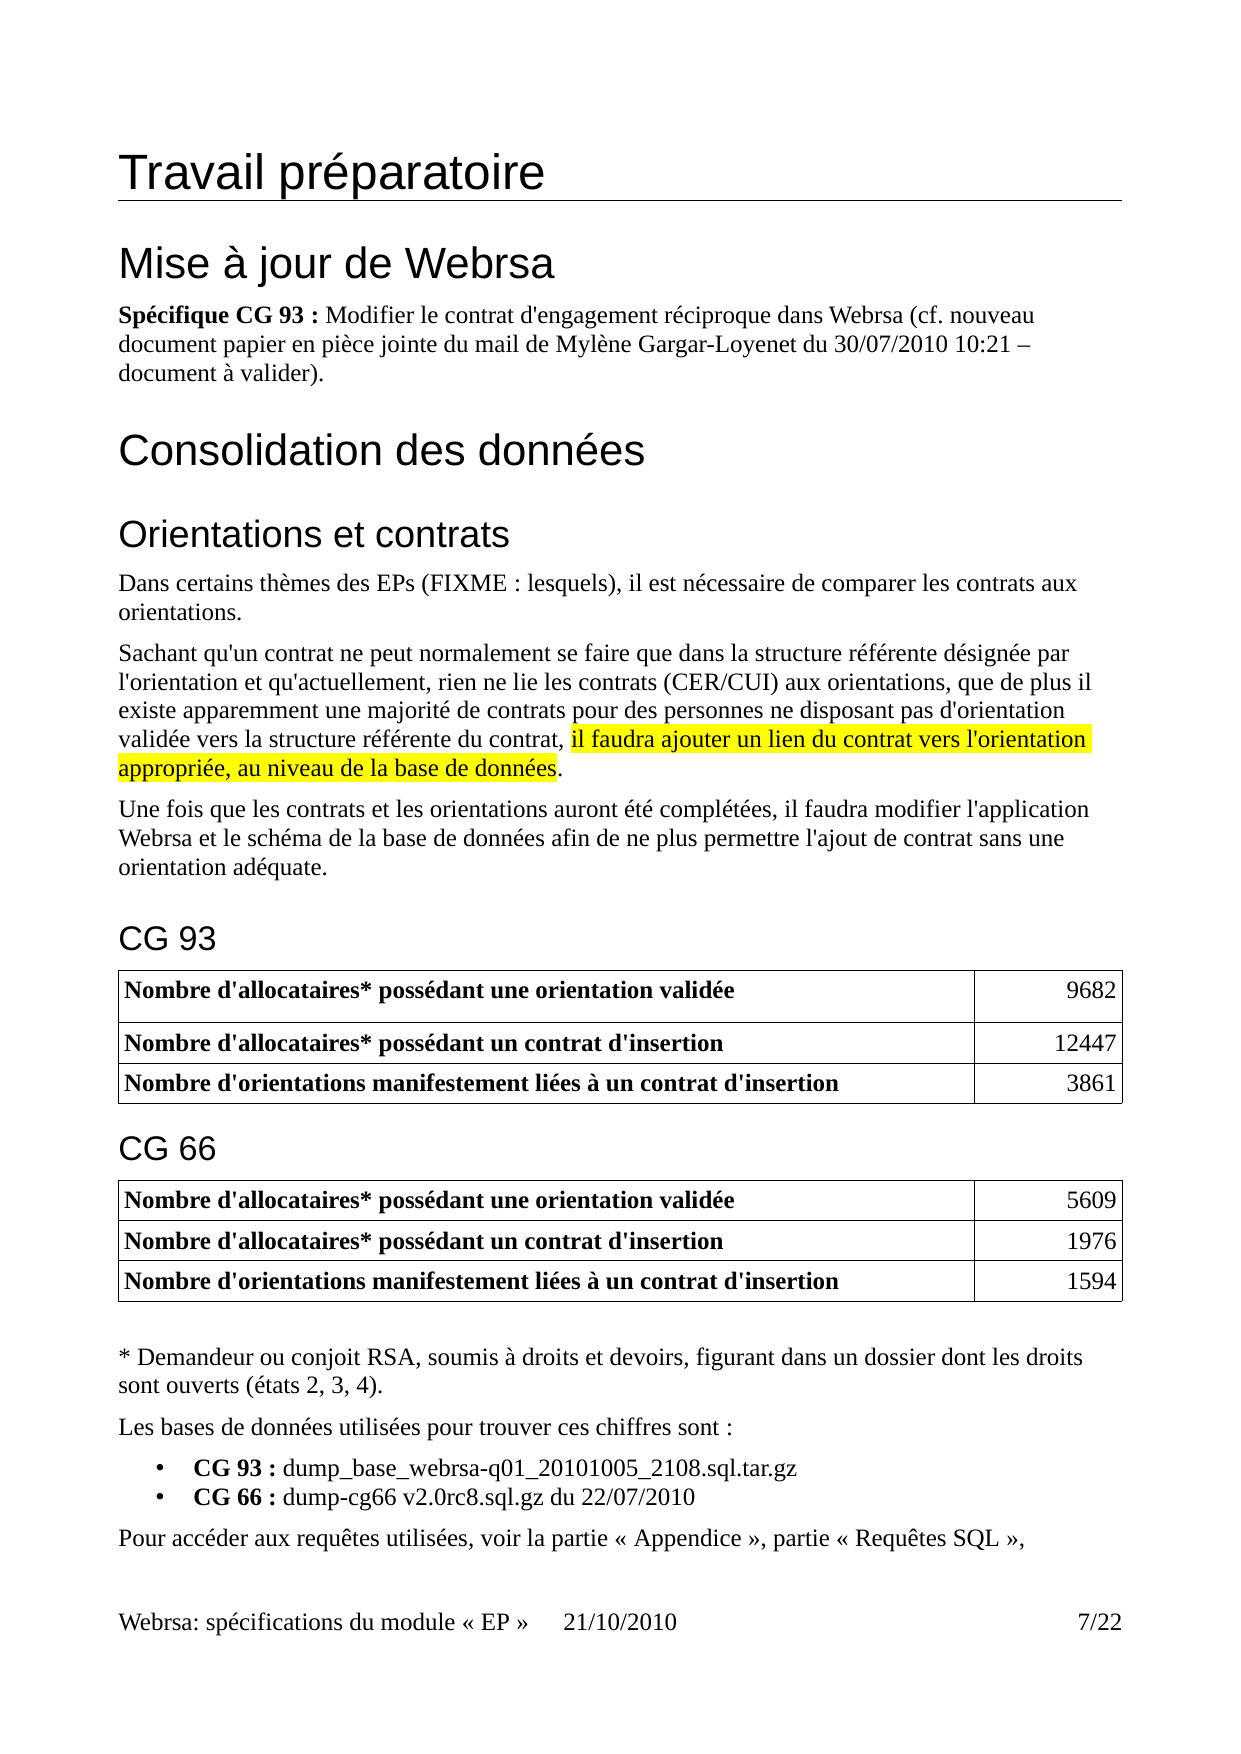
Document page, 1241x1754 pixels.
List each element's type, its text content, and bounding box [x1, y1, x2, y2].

subtitle Orientations et contrats [118, 512, 1122, 556]
table_cell Nombre d'orientations manifestement liées à un contrat d'insertion [119, 1261, 974, 1301]
subtitle Consolidation des données [118, 424, 1122, 474]
subtitle CG 93 [118, 918, 1122, 957]
table_cell Nombre d'allocataires* possédant un contrat d'insertion [119, 1221, 974, 1260]
text * Demandeur ou conjoit RSA, soumis à droits et devoirs, figurant dans un dossier dont les droits sont ouverts (états 2, 3, 4). [118, 1342, 1122, 1399]
table_cell Nombre d'allocataires* possédant un contrat d'insertion [119, 1023, 974, 1063]
table_cell 3861 [975, 1064, 1122, 1103]
table_cell 1594 [975, 1261, 1122, 1301]
subtitle Mise à jour de Webrsa [118, 238, 1122, 288]
table_header 5609 [975, 1181, 1122, 1220]
table_cell 1976 [975, 1221, 1122, 1260]
table_header Nombre d'allocataires* possédant une orientation validée [119, 971, 974, 1022]
table_header 9682 [975, 971, 1122, 1022]
table_cell 12447 [975, 1023, 1122, 1063]
text Sachant qu'un contrat ne peut normalement se faire que dans la structure référente désignée par l'orientation et qu'actuellement, rien ne lie les contrats (CER/CUI) aux orientations, que de plus il existe apparemment une majorité de contrats pour des personnes ne disposant pas d'orientation validée vers la structure référente du contrat, il faudra ajouter un lien du contrat vers l'orientation appropriée, au niveau de la base de données. [118, 638, 1122, 782]
list CG 66 : dump-cg66 v2.0rc8.sql.gz du 22/07/2010 [156, 1482, 1122, 1510]
text Une fois que les contrats et les orientations auront été complétées, il faudra modifier l'application Webrsa et le schéma de la base de données afin de ne plus permettre l'ajout de contrat sans une orientation adéquate. [118, 794, 1122, 881]
table_cell Nombre d'orientations manifestement liées à un contrat d'insertion [119, 1064, 974, 1103]
subtitle CG 66 [118, 1128, 1122, 1167]
text Spécifique CG 93 : Modifier le contrat d'engagement réciproque dans Webrsa (cf. nouveau document papier en pièce jointe du mail de Mylène Gargar-Loyenet du 30/07/2010 10:21 – document à valider). [118, 301, 1122, 387]
text Les bases de données utilisées pour trouver ces chiffres sont : [118, 1412, 1122, 1441]
text Dans certains thèmes des EPs (FIXME : lesquels), il est nécessaire de comparer les contrats aux orientations. [118, 568, 1122, 626]
text Pour accéder aux requêtes utilisées, voir la partie « Appendice », partie « Requêtes SQL », [118, 1523, 1122, 1552]
subtitle Travail préparatoire [118, 143, 1122, 200]
list CG 93 : dump_base_webrsa-q01_20101005_2108.sql.tar.gz [156, 1453, 1122, 1482]
table_header Nombre d'allocataires* possédant une orientation validée [119, 1181, 974, 1220]
